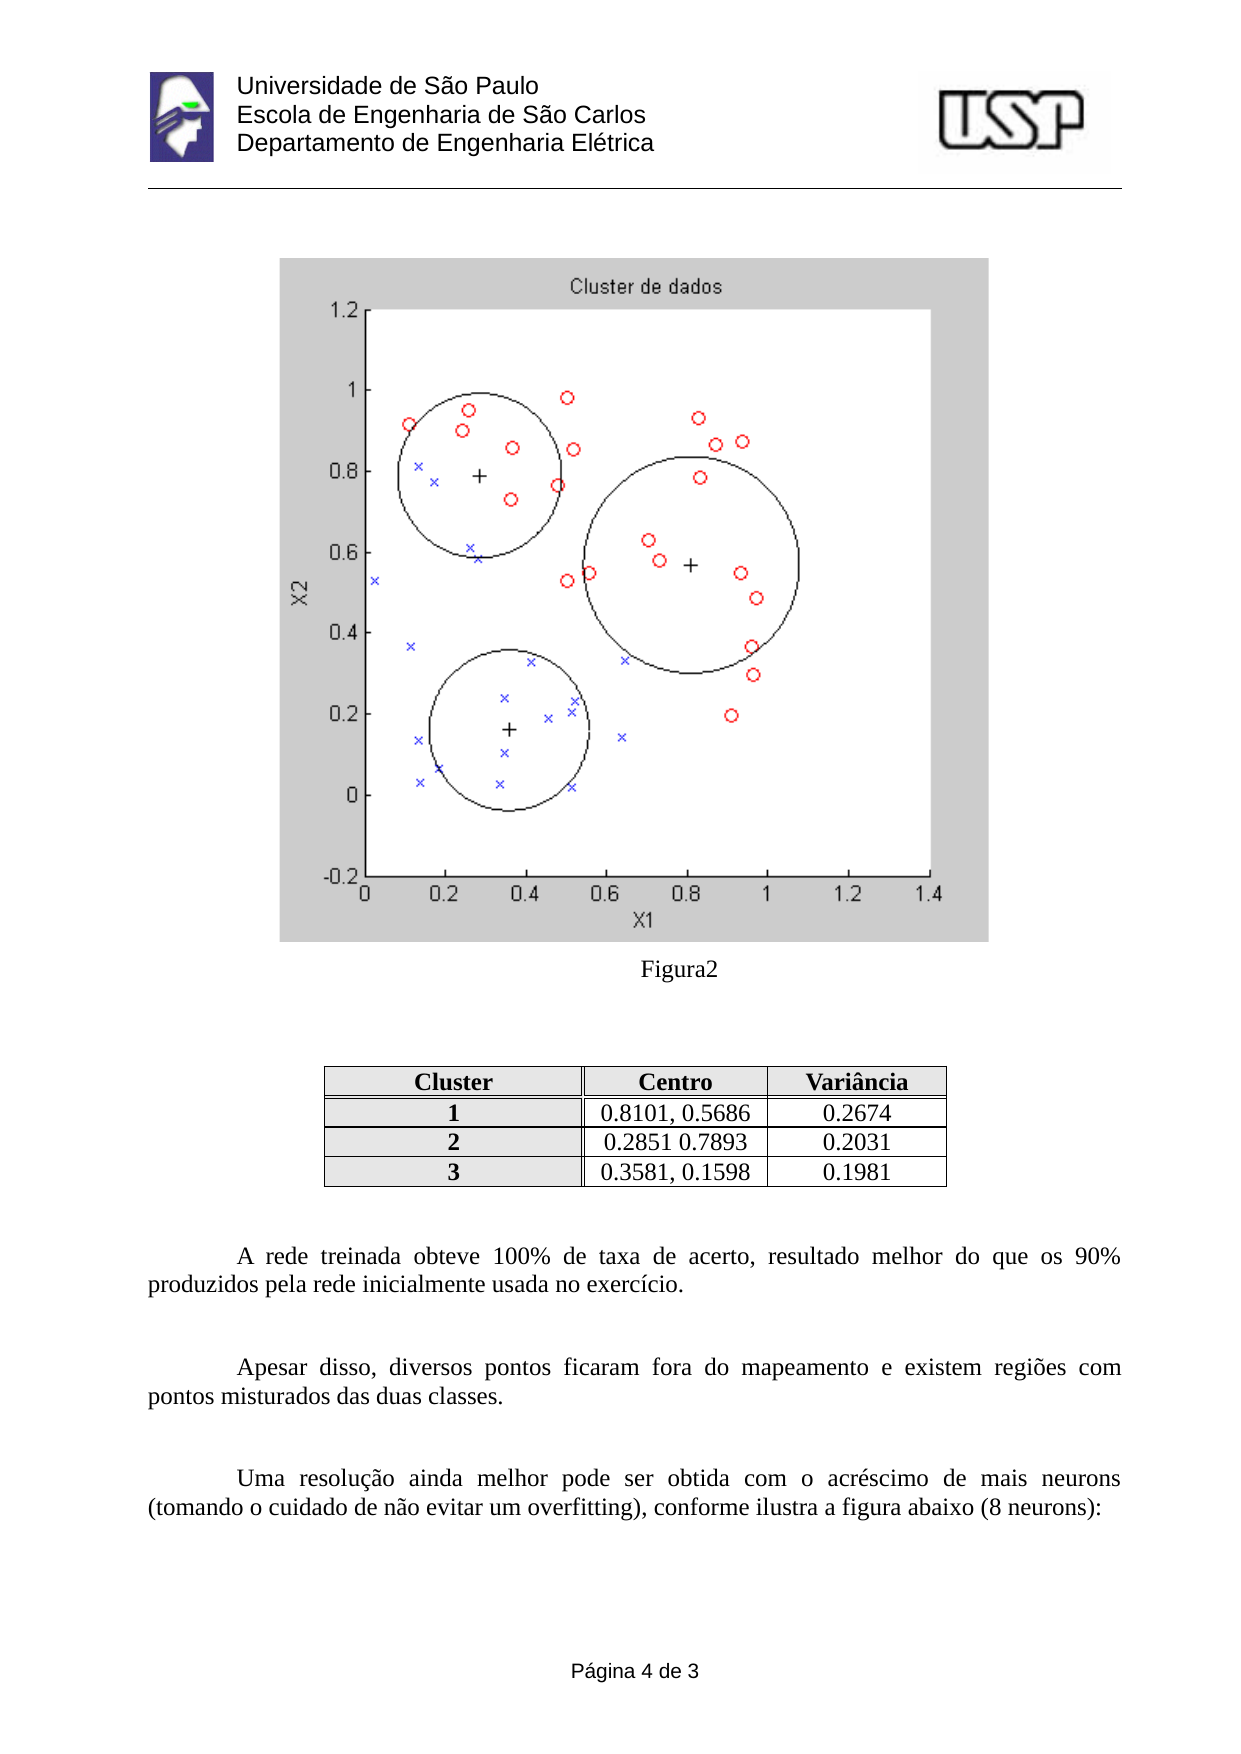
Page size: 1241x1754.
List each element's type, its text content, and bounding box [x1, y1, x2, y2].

table_header Variância [768, 1067, 946, 1095]
text Apesar disso, diversos pontos ficaram fora do mapeamento e existem regiões com pontos misturados das duas classes. [148, 1352, 1122, 1409]
picture [279, 258, 989, 942]
table_cell 0.1981 [768, 1157, 946, 1186]
text Figura2 [148, 954, 1122, 983]
picture [149, 72, 214, 162]
picture [918, 71, 1112, 175]
table_header Centro [585, 1067, 767, 1095]
table_cell 3 [325, 1157, 581, 1186]
table_cell 0.8101, 0.5686 [585, 1099, 767, 1126]
table_cell 0.2674 [768, 1099, 946, 1126]
table_cell 0.3581, 0.1598 [585, 1157, 767, 1186]
table_cell 2 [325, 1128, 581, 1156]
text A rede treinada obteve 100% de taxa de acerto, resultado melhor do que os 90% produzidos pela rede inicialmente usada no exercício. [148, 1241, 1122, 1298]
table_cell 1 [325, 1099, 581, 1126]
text Uma resolução ainda melhor pode ser obtida com o acréscimo de mais neurons (tomando o cuidado de não evitar um overfitting), conforme ilustra a figura abaixo (8 neurons): [148, 1463, 1122, 1521]
table_header Cluster [325, 1067, 581, 1095]
table_cell 0.2851 0.7893 [585, 1128, 767, 1156]
table_cell 0.2031 [768, 1128, 946, 1156]
